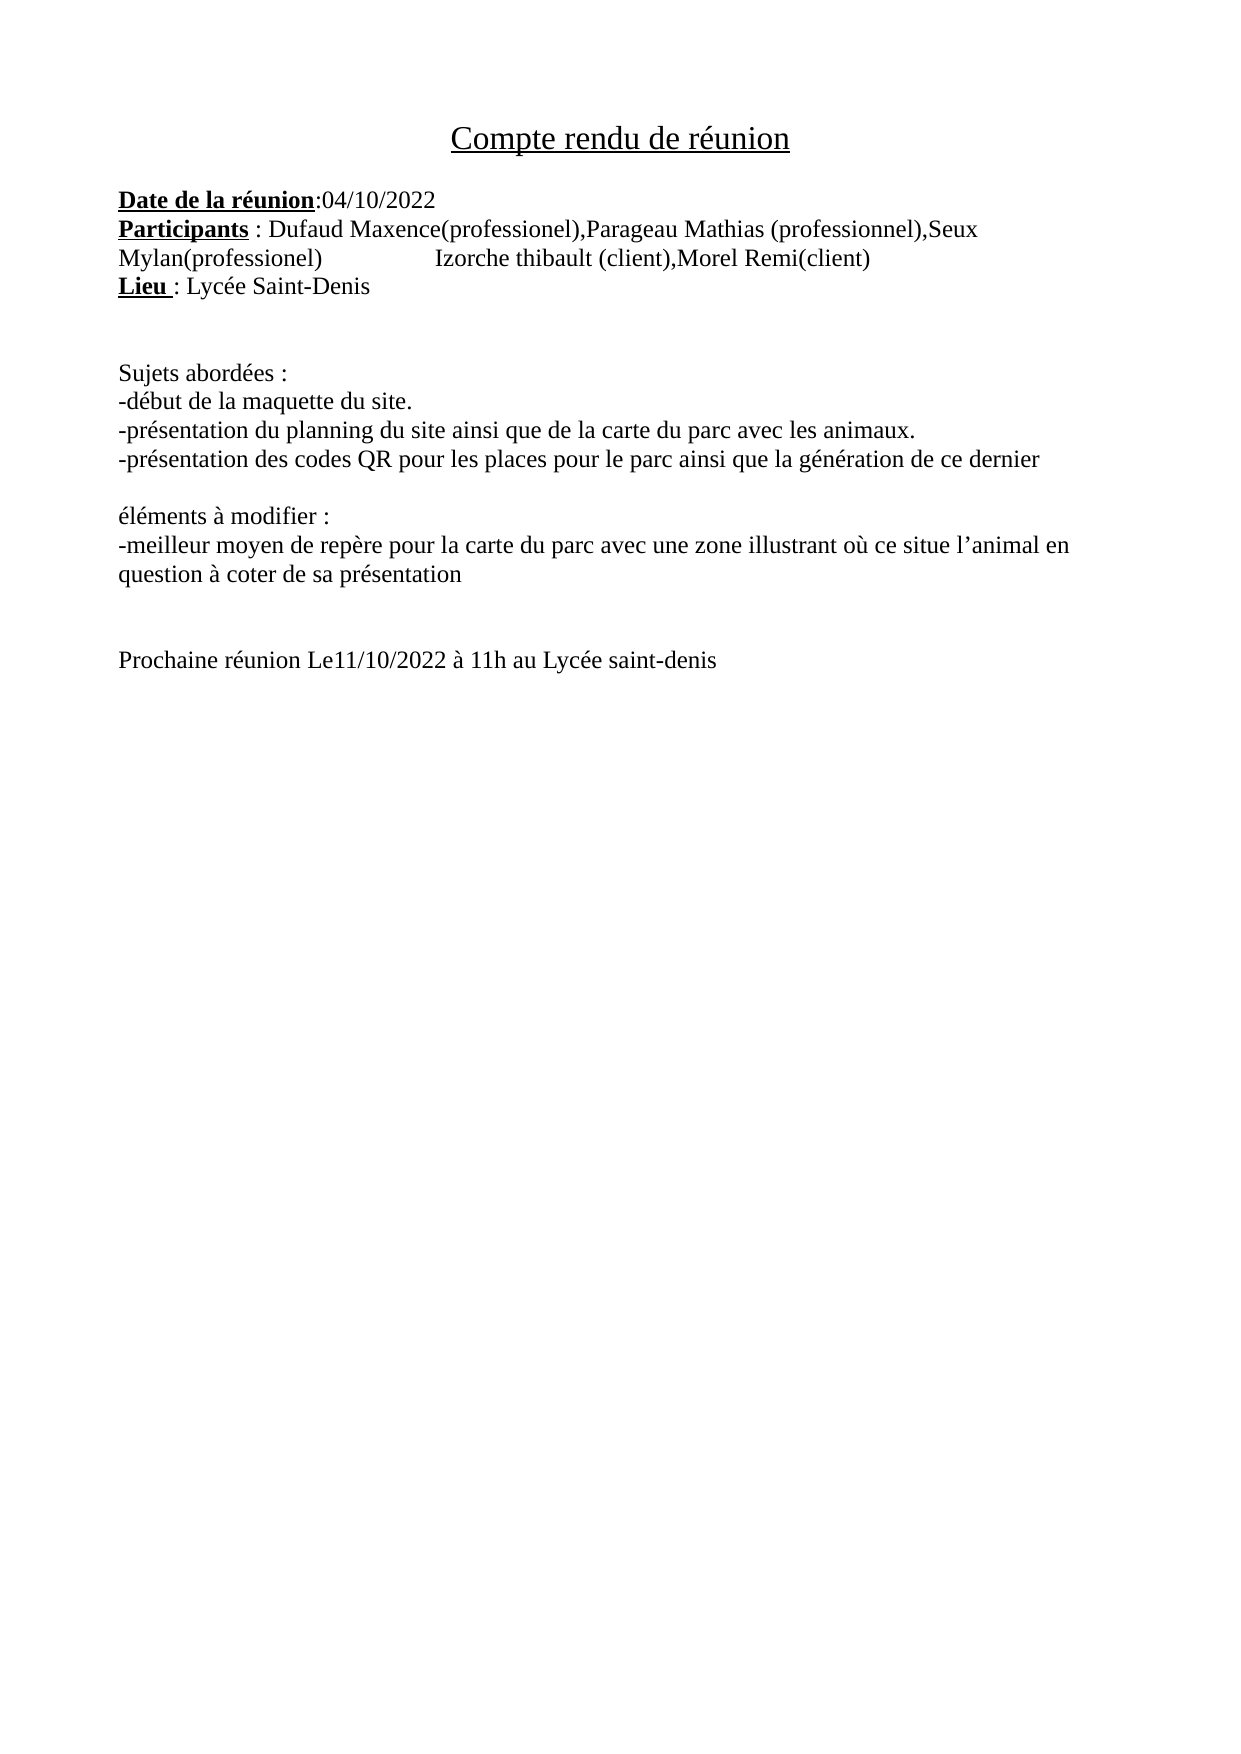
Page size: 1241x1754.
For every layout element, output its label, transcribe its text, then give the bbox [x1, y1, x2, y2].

text -début de la maquette du site. [118, 386, 1122, 415]
text Date de la réunion:04/10/2022 [118, 185, 1122, 214]
text -présentation du planning du site ainsi que de la carte du parc avec les animaux. [118, 415, 1122, 444]
text Sujets abordées : [118, 358, 1122, 386]
text Participants : Dufaud Maxence(professionel),Parageau Mathias (professionnel),Seux Mylan(professionel) Izorche thibault (client),Morel Remi(client) [118, 214, 1122, 271]
text Prochaine réunion Le11/10/2022 à 11h au Lycée saint-denis [118, 645, 1122, 674]
text -meilleur moyen de repère pour la carte du parc avec une zone illustrant où ce situe l’animal en question à coter de sa présentation [118, 530, 1122, 588]
text Compte rendu de réunion [118, 118, 1122, 156]
text éléments à modifier : [118, 501, 1122, 530]
text -présentation des codes QR pour les places pour le parc ainsi que la génération de ce dernier [118, 444, 1122, 473]
text Lieu : Lycée Saint-Denis [118, 271, 1122, 300]
